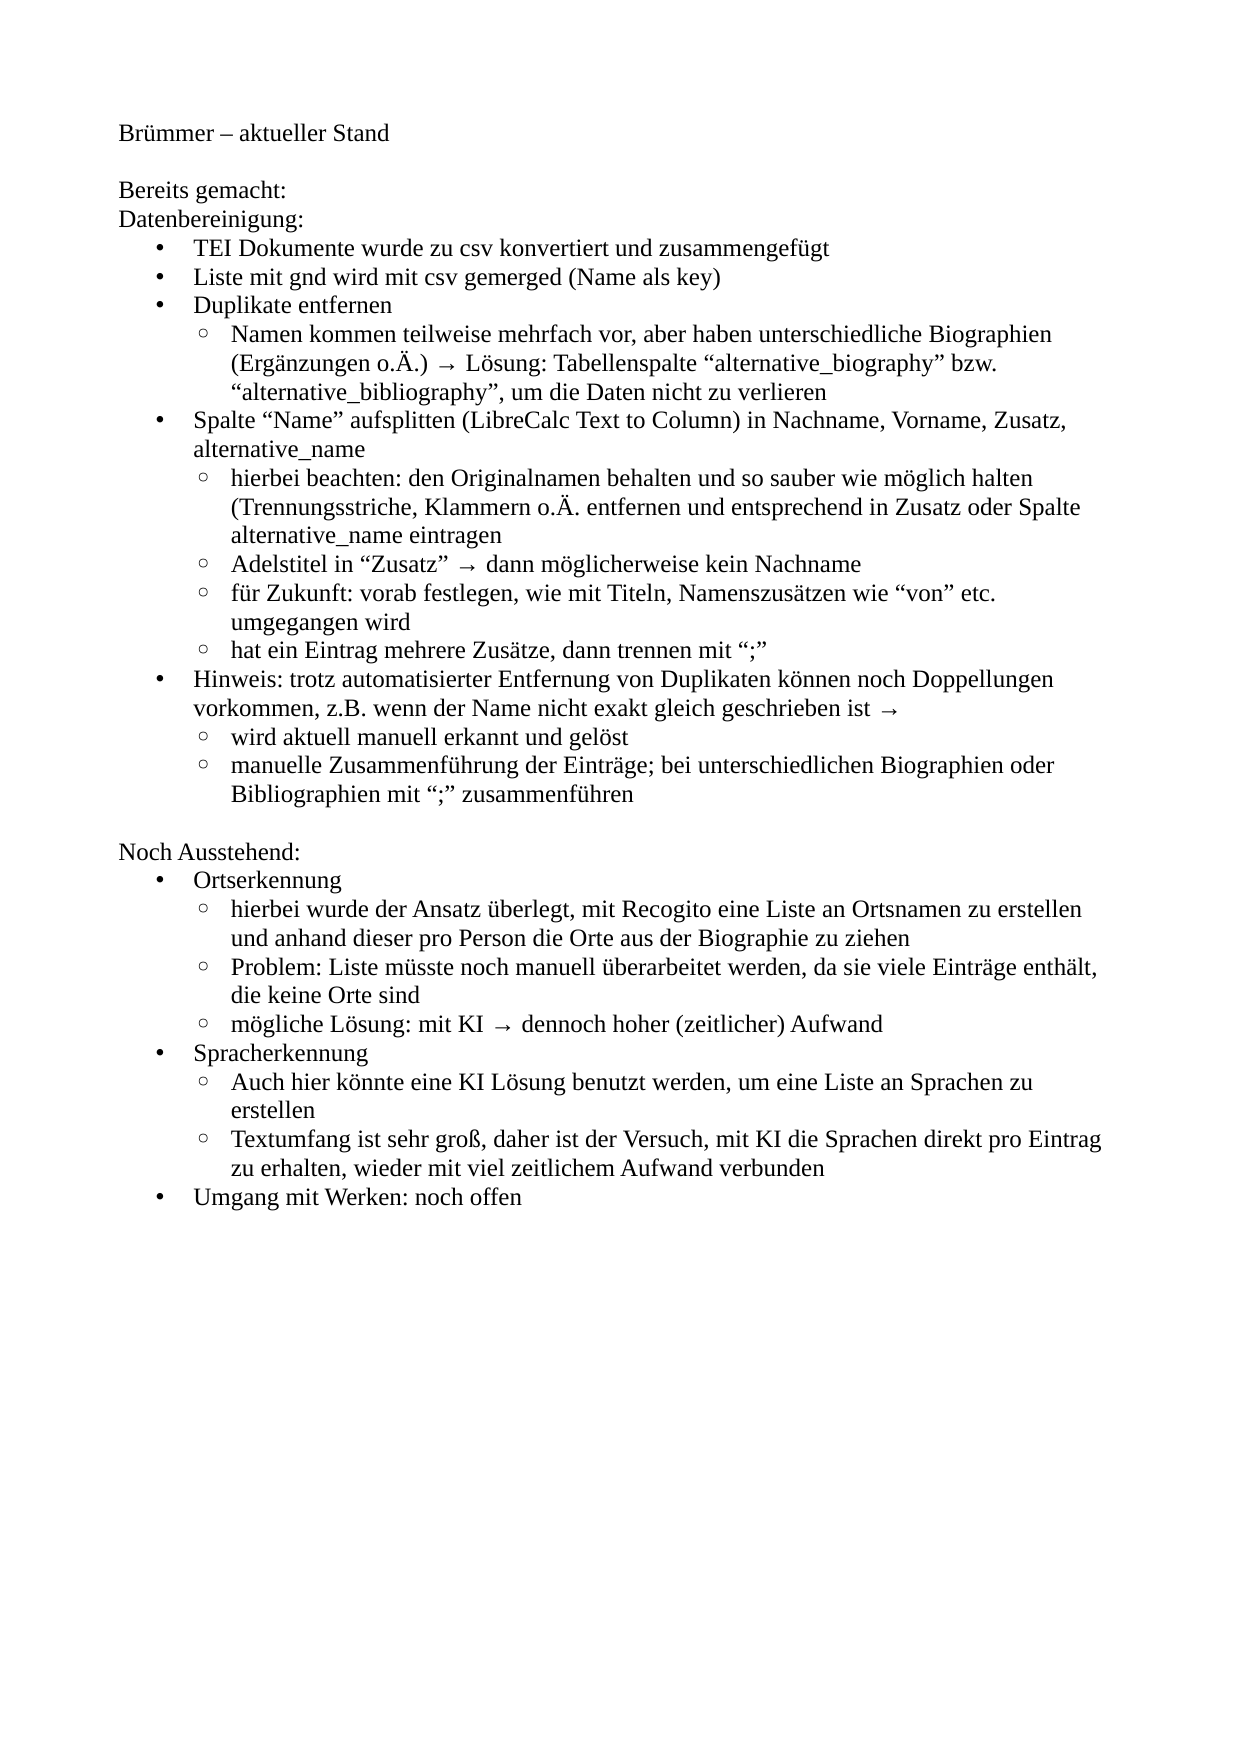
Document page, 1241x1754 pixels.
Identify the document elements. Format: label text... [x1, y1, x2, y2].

list mögliche Lösung: mit KI → dennoch hoher (zeitlicher) Aufwand [193, 1009, 1122, 1038]
list TEI Dokumente wurde zu csv konvertiert und zusammengefügt [156, 233, 1122, 262]
list Umgang mit Werken: noch offen [156, 1182, 1122, 1211]
list Auch hier könnte eine KI Lösung benutzt werden, um eine Liste an Sprachen zu erstellen [193, 1067, 1122, 1124]
list hierbei beachten: den Originalnamen behalten und so sauber wie möglich halten (Trennungsstriche, Klammern o.Ä. entfernen und entsprechend in Zusatz oder Spalte alternative_name eintragen [193, 463, 1122, 549]
list Duplikate entfernen [156, 291, 1122, 319]
list für Zukunft: vorab festlegen, wie mit Titeln, Namenszusätzen wie “von” etc. umgegangen wird [193, 578, 1122, 636]
list wird aktuell manuell erkannt und gelöst [193, 722, 1122, 751]
list Liste mit gnd wird mit csv gemerged (Name als key) [156, 262, 1122, 291]
list manuelle Zusammenführung der Einträge; bei unterschiedlichen Biographien oder Bibliographien mit “;” zusammenführen [193, 751, 1122, 808]
text Noch Ausstehend: [118, 837, 1122, 866]
text Brümmer – aktueller Stand [118, 118, 1122, 147]
list Spracherkennung [156, 1038, 1122, 1067]
text Datenbereinigung: [118, 204, 1122, 233]
list hierbei wurde der Ansatz überlegt, mit Recogito eine Liste an Ortsnamen zu erstellen und anhand dieser pro Person die Orte aus der Biographie zu ziehen [193, 894, 1122, 952]
list Ortserkennung [156, 866, 1122, 894]
list Namen kommen teilweise mehrfach vor, aber haben unterschiedliche Biographien (Ergänzungen o.Ä.) → Lösung: Tabellenspalte “alternative_biography” bzw. “alternative_bibliography”, um die Daten nicht zu verlieren [193, 319, 1122, 406]
list hat ein Eintrag mehrere Zusätze, dann trennen mit “;” [193, 636, 1122, 664]
list Adelstitel in “Zusatz” → dann möglicherweise kein Nachname [193, 549, 1122, 578]
list Hinweis: trotz automatisierter Entfernung von Duplikaten können noch Doppellungen vorkommen, z.B. wenn der Name nicht exakt gleich geschrieben ist → [156, 664, 1122, 722]
list Spalte “Name” aufsplitten (LibreCalc Text to Column) in Nachname, Vorname, Zusatz, alternative_name [156, 406, 1122, 463]
text Bereits gemacht: [118, 176, 1122, 204]
list Problem: Liste müsste noch manuell überarbeitet werden, da sie viele Einträge enthält, die keine Orte sind [193, 952, 1122, 1009]
list Textumfang ist sehr groß, daher ist der Versuch, mit KI die Sprachen direkt pro Eintrag zu erhalten, wieder mit viel zeitlichem Aufwand verbunden [193, 1124, 1122, 1182]
